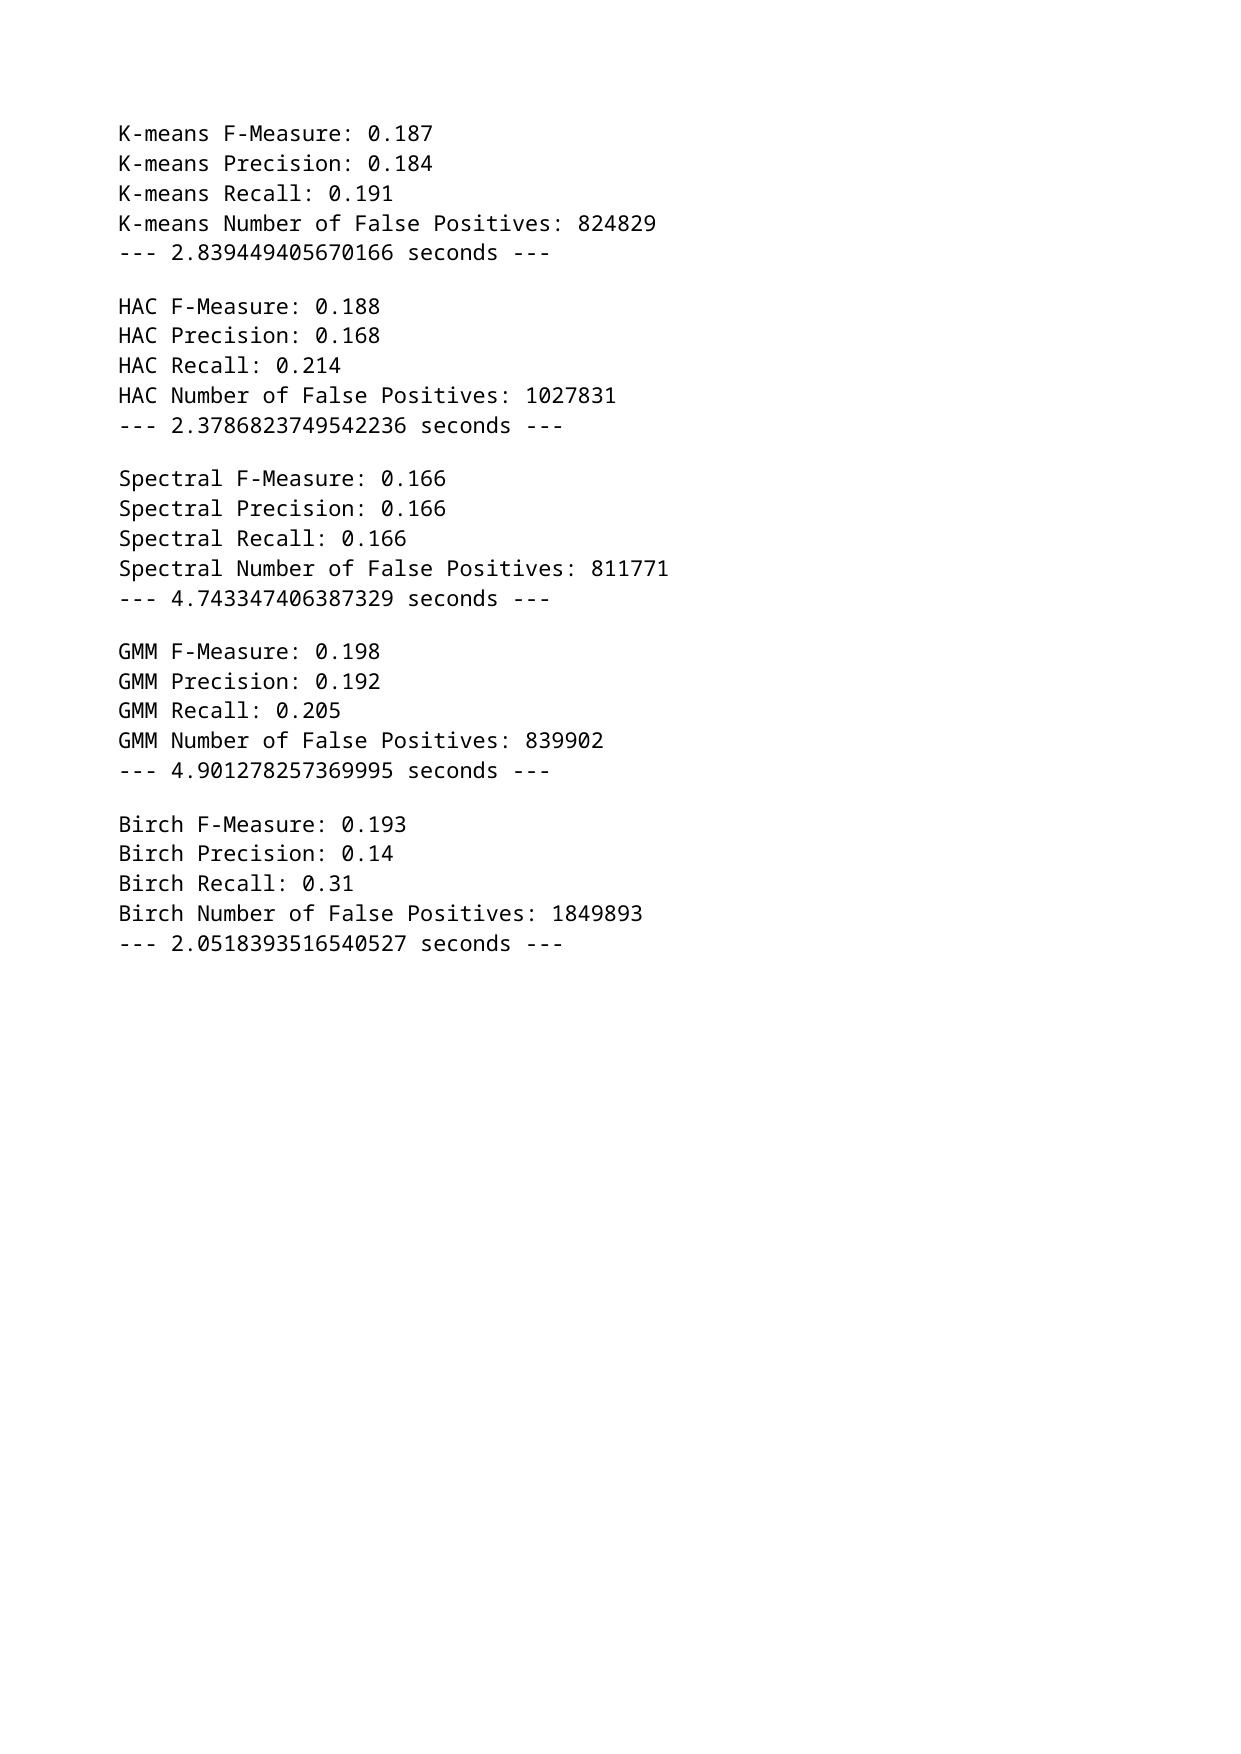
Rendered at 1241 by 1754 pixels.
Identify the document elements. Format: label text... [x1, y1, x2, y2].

text --- 2.0518393516540527 seconds --- [118, 928, 1122, 957]
text --- 2.3786823749542236 seconds --- [118, 410, 1122, 440]
text Spectral Recall: 0.166 [118, 523, 1122, 553]
text Spectral Number of False Positives: 811771 [118, 553, 1122, 582]
text Birch Recall: 0.31 [118, 868, 1122, 898]
text Spectral Precision: 0.166 [118, 493, 1122, 523]
text --- 4.743347406387329 seconds --- [118, 582, 1122, 612]
text K-means Recall: 0.191 [118, 178, 1122, 207]
text Birch Number of False Positives: 1849893 [118, 898, 1122, 928]
text GMM Precision: 0.192 [118, 666, 1122, 696]
text K-means F-Measure: 0.187 [118, 118, 1122, 148]
text --- 4.901278257369995 seconds --- [118, 755, 1122, 785]
text HAC Precision: 0.168 [118, 321, 1122, 350]
text K-means Number of False Positives: 824829 [118, 207, 1122, 237]
text GMM F-Measure: 0.198 [118, 636, 1122, 666]
text HAC F-Measure: 0.188 [118, 291, 1122, 321]
text GMM Number of False Positives: 839902 [118, 725, 1122, 755]
text HAC Number of False Positives: 1027831 [118, 380, 1122, 410]
text Spectral F-Measure: 0.166 [118, 463, 1122, 493]
text --- 2.839449405670166 seconds --- [118, 237, 1122, 267]
text Birch F-Measure: 0.193 [118, 808, 1122, 838]
text GMM Recall: 0.205 [118, 696, 1122, 725]
text Birch Precision: 0.14 [118, 838, 1122, 868]
text HAC Recall: 0.214 [118, 350, 1122, 380]
text K-means Precision: 0.184 [118, 148, 1122, 178]
